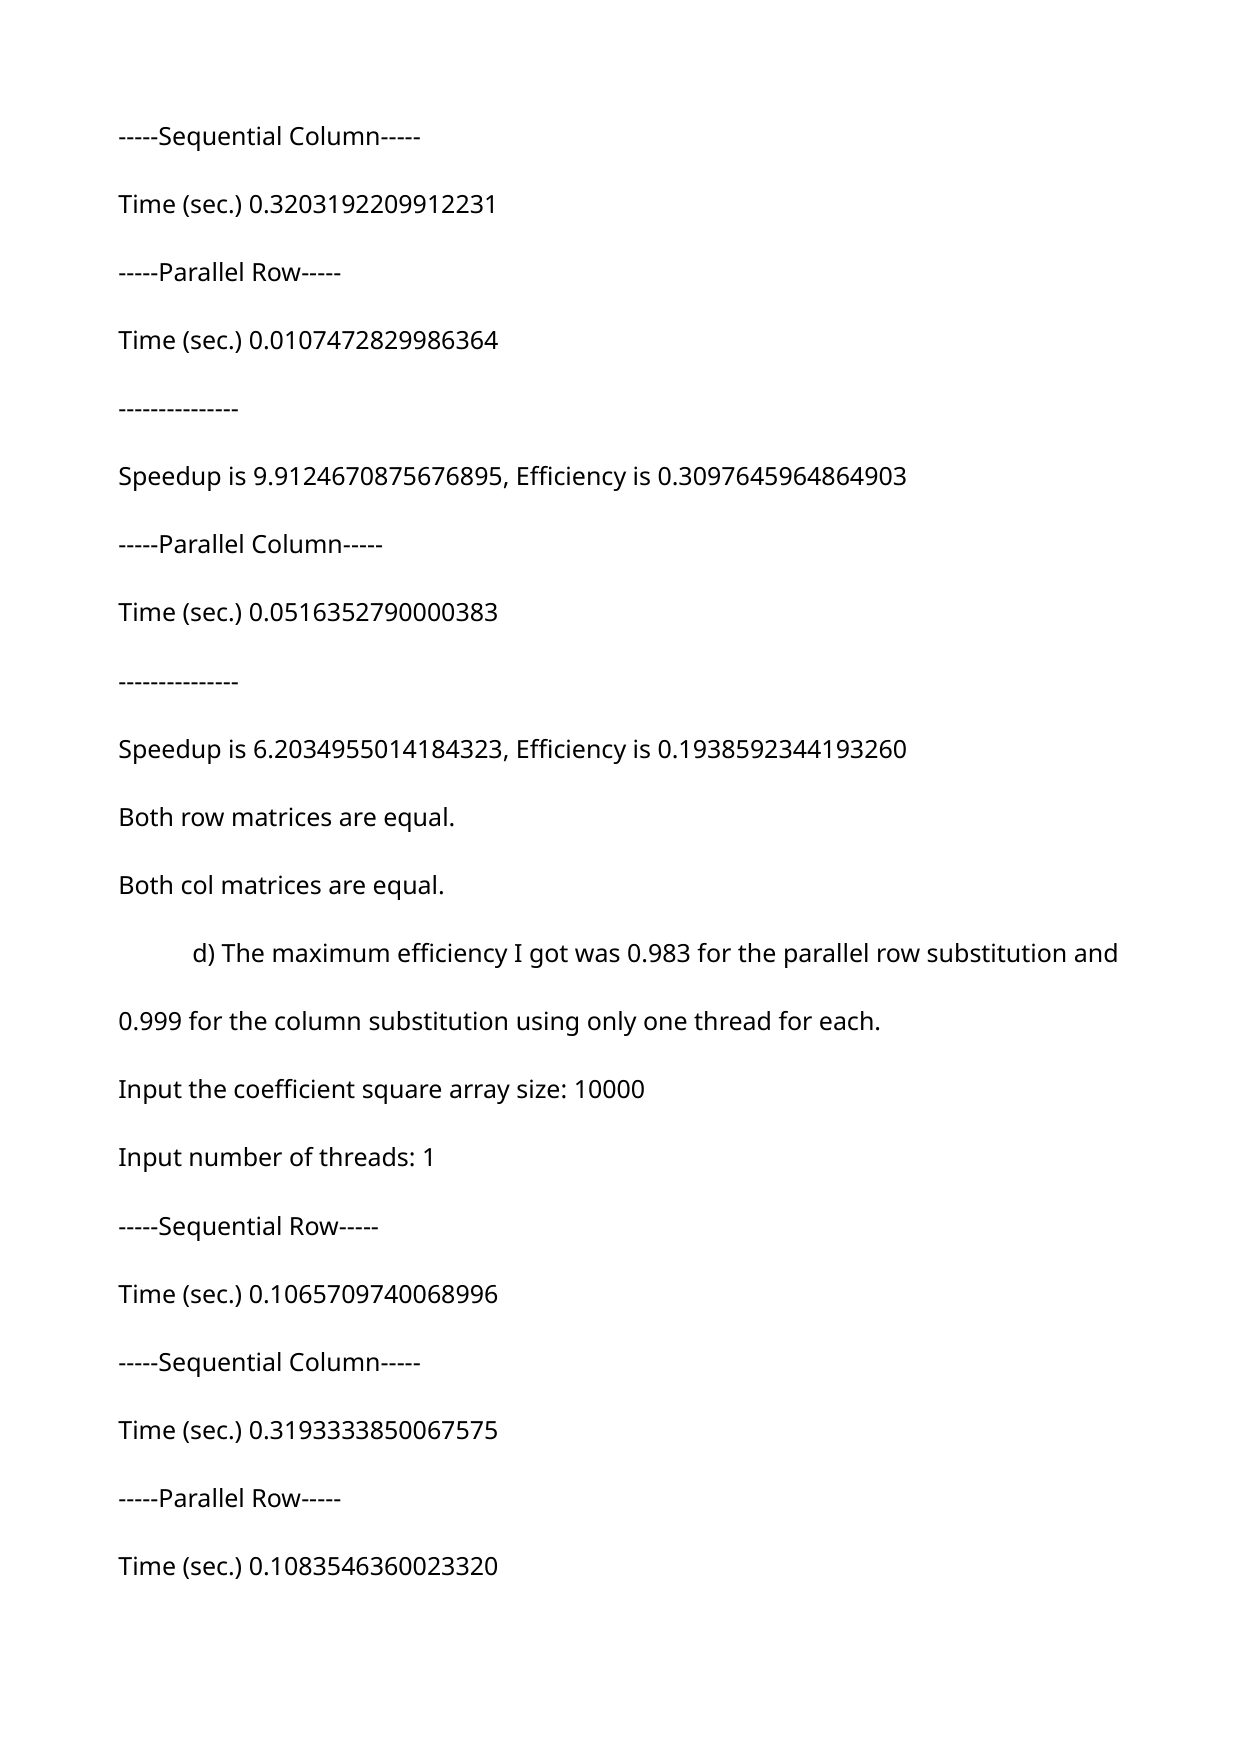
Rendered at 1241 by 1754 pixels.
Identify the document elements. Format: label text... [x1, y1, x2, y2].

text Time (sec.) 0.0516352790000383 [118, 595, 1122, 629]
text -----Sequential Column----- [118, 118, 1122, 152]
text --------------- [118, 391, 1122, 425]
text --------------- [118, 663, 1122, 697]
text Both row matrices are equal. [118, 799, 1122, 833]
text d) The maximum efficiency I got was 0.983 for the parallel row substitution and 0.999 for the column substitution using only one thread for each. [118, 936, 1122, 1038]
text -----Sequential Row----- [118, 1208, 1122, 1242]
text Speedup is 6.2034955014184323, Efficiency is 0.1938592344193260 [118, 731, 1122, 765]
text -----Parallel Column----- [118, 527, 1122, 561]
text -----Parallel Row----- [118, 254, 1122, 288]
text Input number of threads: 1 [118, 1140, 1122, 1174]
text Time (sec.) 0.1065709740068996 [118, 1276, 1122, 1310]
text Time (sec.) 0.3203192209912231 [118, 186, 1122, 220]
text Both col matrices are equal. [118, 867, 1122, 902]
text Speedup is 9.9124670875676895, Efficiency is 0.3097645964864903 [118, 459, 1122, 493]
text Time (sec.) 0.0107472829986364 [118, 322, 1122, 357]
text -----Sequential Column----- [118, 1344, 1122, 1378]
text Input the coefficient square array size: 10000 [118, 1072, 1122, 1106]
text Time (sec.) 0.3193333850067575 [118, 1412, 1122, 1447]
text -----Parallel Row----- [118, 1481, 1122, 1515]
text Time (sec.) 0.1083546360023320 [118, 1549, 1122, 1583]
